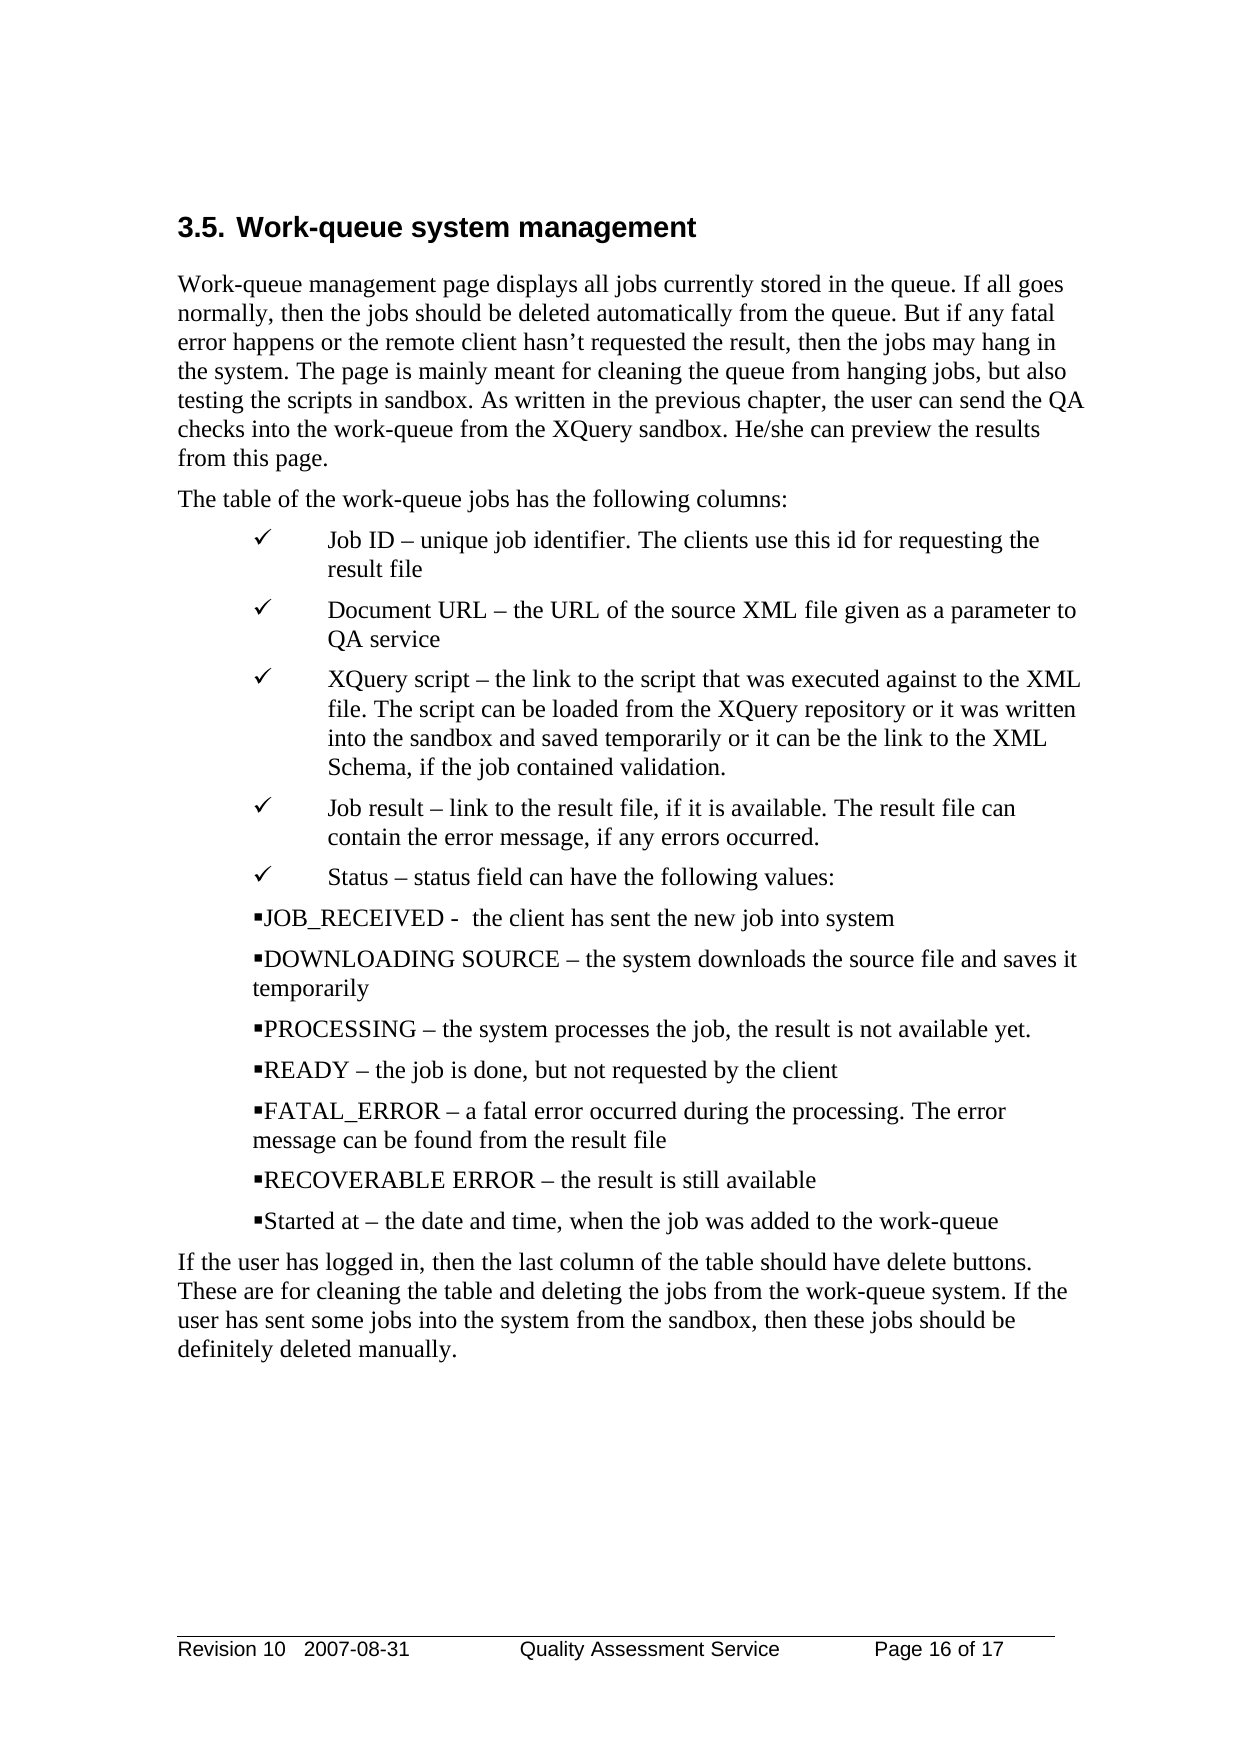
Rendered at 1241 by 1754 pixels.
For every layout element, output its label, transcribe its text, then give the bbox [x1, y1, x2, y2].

text Work-queue management page displays all jobs currently stored in the queue. If all goes normally, then the jobs should be deleted automatically from the queue. But if any fatal error happens or the remote client hasn’t requested the result, then the jobs may hang in the system. The page is mainly meant for cleaning the queue from hanging jobs, but also testing the scripts in sandbox. As written in the previous chapter, the user can send the QA checks into the work-queue from the XQuery sandbox. He/she can preview the results from this page. [177, 268, 1092, 472]
list RECOVERABLE ERROR – the result is still available [177, 1165, 1092, 1194]
list READY – the job is done, but not requested by the client [177, 1055, 1092, 1084]
subtitle Work-queue system management [177, 210, 1092, 244]
list Job ID – unique job identifier. The clients use this id for requesting the result file [252, 524, 1092, 583]
list Job result – link to the result file, if it is available. The result file can contain the error message, if any errors occurred. [252, 792, 1092, 851]
text The table of the work-queue jobs has the following columns: [177, 484, 1092, 513]
list PROCESSING – the system processes the job, the result is not available yet. [177, 1014, 1092, 1043]
text If the user has logged in, then the last column of the table should have delete buttons. These are for cleaning the table and deleting the jobs from the work-queue system. If the user has sent some jobs into the system from the sandbox, then these jobs should be definitely deleted manually. [177, 1247, 1092, 1363]
list JOB_RECEIVED - the client has sent the new job into system [177, 903, 1092, 932]
list XQuery script – the link to the script that was executed against to the XML file. The script can be loaded from the XQuery repository or it was written into the sandbox and saved temporarily or it can be the link to the XML Schema, if the job contained validation. [252, 664, 1092, 781]
list DOWNLOADING SOURCE – the system downloads the source file and saves it temporarily [177, 944, 1092, 1002]
list Document URL – the URL of the source XML file given as a parameter to QA service [252, 594, 1092, 653]
list Status – status field can have the following values: [252, 862, 1092, 891]
list FATAL_ERROR – a fatal error occurred during the processing. The error message can be found from the result file [177, 1096, 1092, 1154]
list Started at – the date and time, when the job was added to the work-queue [177, 1206, 1092, 1235]
